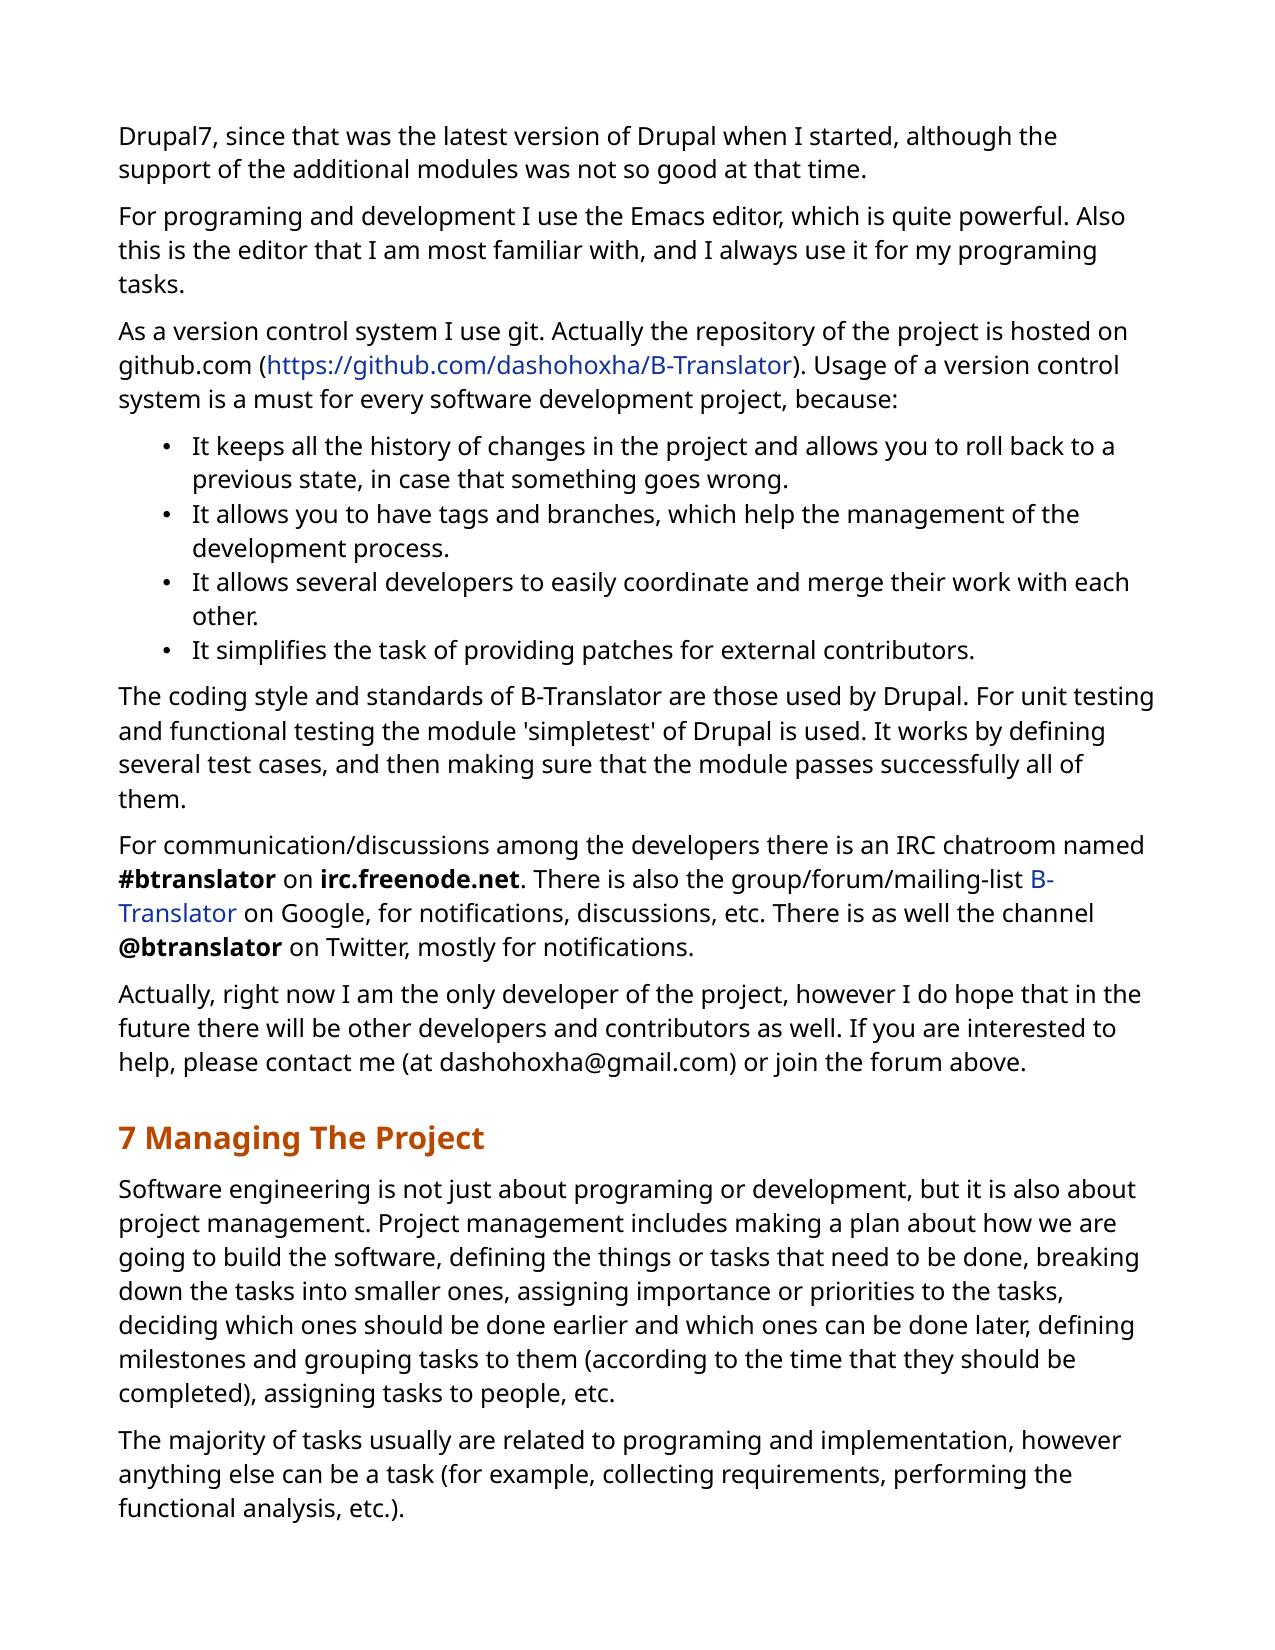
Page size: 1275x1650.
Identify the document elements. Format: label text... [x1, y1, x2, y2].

list It simplifies the task of providing patches for external contributors. [162, 632, 1157, 667]
text Software engineering is not just about programing or development, but it is also about project management. Project management includes making a plan about how we are going to build the software, defining the things or tasks that need to be done, breaking down the tasks into smaller ones, assigning importance or priorities to the tasks, deciding which ones should be done earlier and which ones can be done later, defining milestones and grouping tasks to them (according to the time that they should be completed), assigning tasks to people, etc. [118, 1171, 1157, 1410]
text The coding style and standards of B-Translator are those used by Drupal. For unit testing and functional testing the module 'simpletest' of Drupal is used. It works by defining several test cases, and then making sure that the module passes successfully all of them. [118, 679, 1157, 815]
list It keeps all the history of changes in the project and allows you to roll back to a previous state, in case that something goes wrong. [162, 428, 1157, 496]
text Actually, right now I am the only developer of the project, however I do hope that in the future there will be other developers and contributors as well. If you are interested to help, please contact me (at dashohoxha@gmail.com) or join the forum above. [118, 977, 1157, 1079]
text For programing and development I use the Emacs editor, which is quite powerful. Also this is the editor that I am most familiar with, and I always use it for my programing tasks. [118, 199, 1157, 301]
text For communication/discussions among the developers there is an IRC chatroom named #btranslator on irc.freenode.net. There is also the group/forum/mailing-list B-Translator on Google, for notifications, discussions, etc. There is as well the channel @btranslator on Twitter, mostly for notifications. [118, 828, 1157, 964]
list It allows you to have tags and branches, which help the management of the development process. [162, 496, 1157, 564]
text The majority of tasks usually are related to programing and implementation, however anything else can be a task (for example, collecting requirements, performing the functional analysis, etc.). [118, 1422, 1157, 1524]
text Drupal7, since that was the latest version of Drupal when I started, although the support of the additional modules was not so good at that time. [118, 118, 1157, 186]
text As a version control system I use git. Actually the repository of the project is hosted on github.com (https://github.com/dashohoxha/B-Translator). Usage of a version control system is a must for every software development project, because: [118, 313, 1157, 416]
list It allows several developers to easily coordinate and merge their work with each other. [162, 564, 1157, 632]
subtitle 7 Managing The Project [118, 1116, 1157, 1159]
